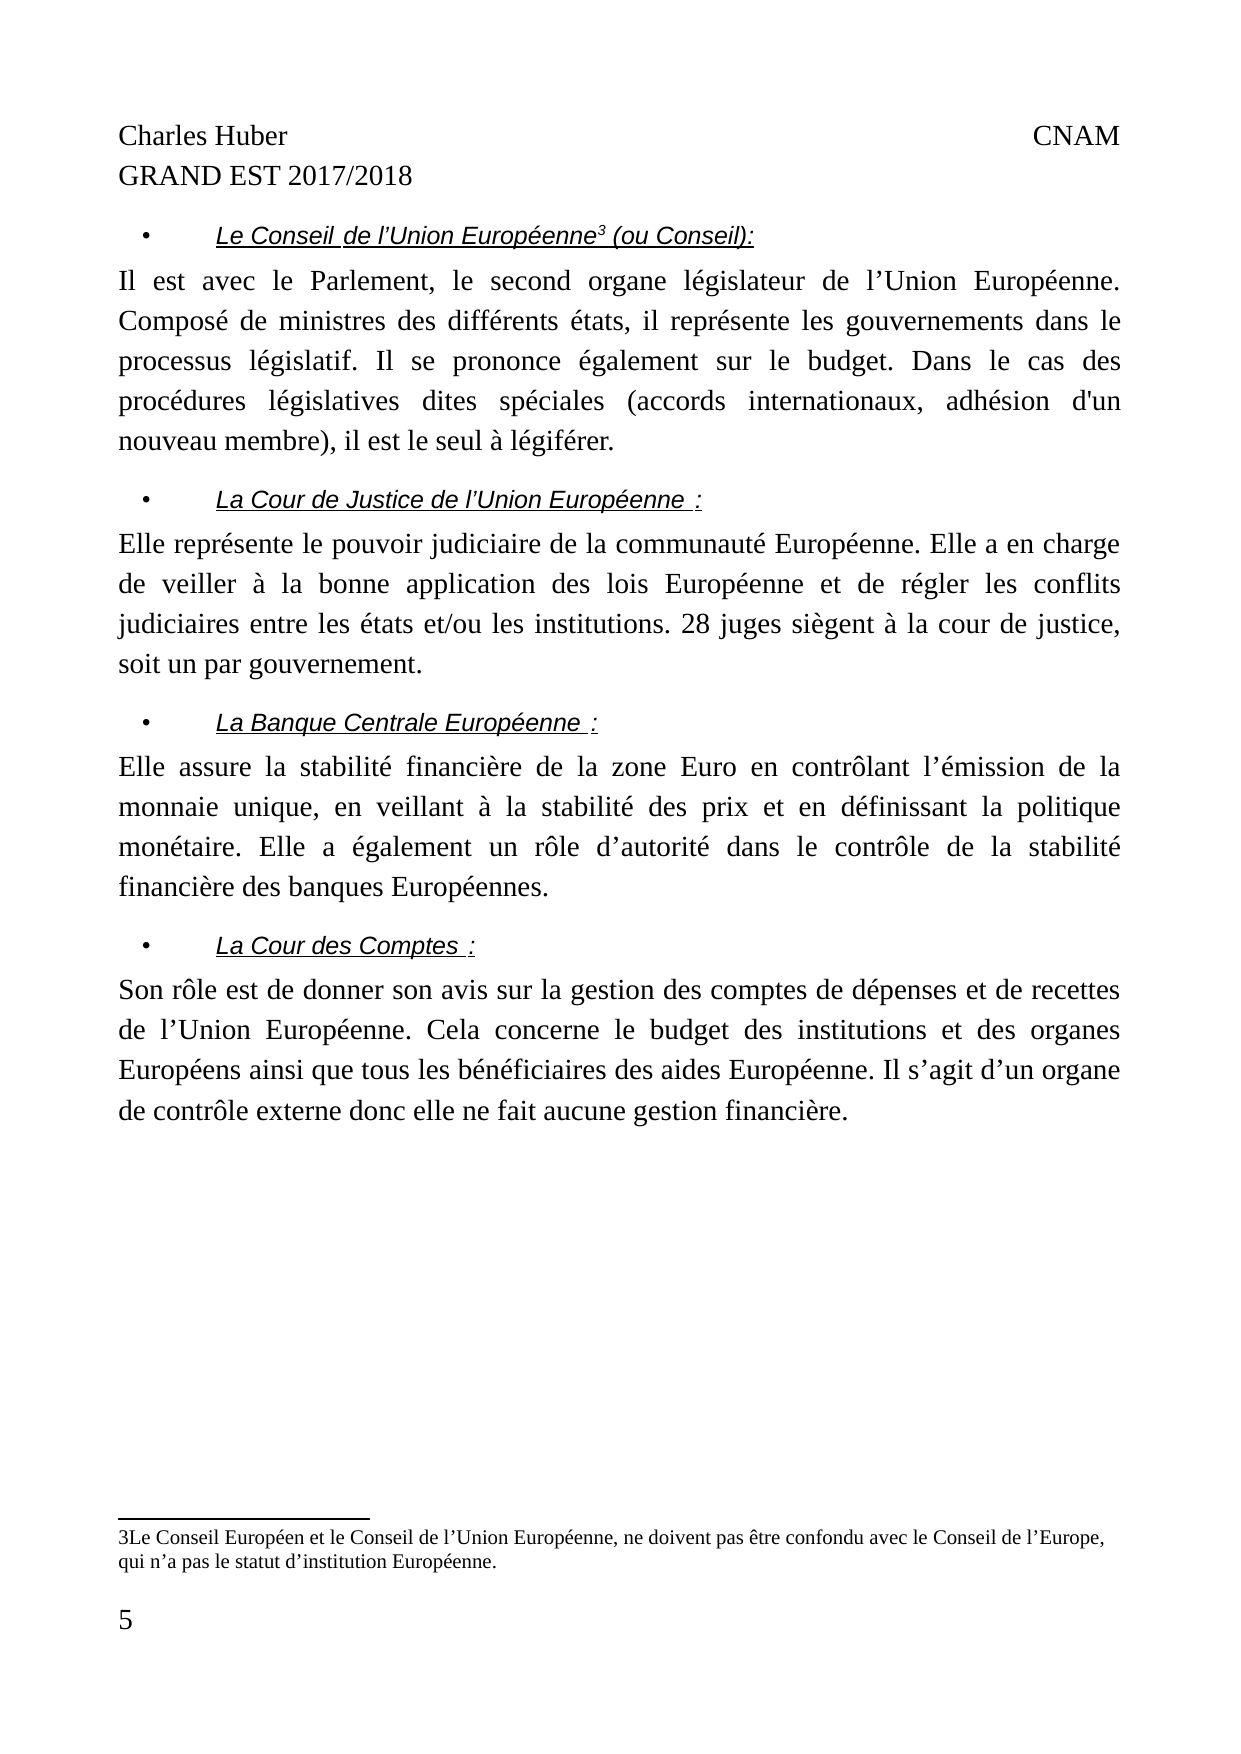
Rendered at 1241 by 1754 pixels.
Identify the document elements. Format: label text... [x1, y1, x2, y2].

subtitle La Banque Centrale Européenne : [142, 708, 1122, 736]
text Son rôle est de donner son avis sur la gestion des comptes de dépenses et de recettes de l’Union Européenne. Cela concerne le budget des institutions et des organes Européens ainsi que tous les bénéficiaires des aides Européenne. Il s’agit d’un organe de contrôle externe donc elle ne fait aucune gestion financière. [118, 972, 1122, 1126]
text Elle représente le pouvoir judiciaire de la communauté Européenne. Elle a en charge de veiller à la bonne application des lois Européenne et de régler les conflits judiciaires entre les états et/ou les institutions. 28 juges siègent à la cour de justice, soit un par gouvernement. [118, 526, 1122, 680]
text Elle assure la stabilité financière de la zone Euro en contrôlant l’émission de la monnaie unique, en veillant à la stabilité des prix et en définissant la politique monétaire. Elle a également un rôle d’autorité dans le contrôle de la stabilité financière des banques Européennes. [118, 749, 1122, 903]
subtitle La Cour des Comptes : [142, 931, 1122, 959]
subtitle Le Conseil de l’Union Européenne (ou Conseil): [142, 221, 1122, 250]
text Il est avec le Parlement, le second organe législateur de l’Union Européenne. Composé de ministres des différents états, il représente les gouvernements dans le processus législatif. Il se prononce également sur le budget. Dans le cas des procédures législatives dites spéciales (accords internationaux, adhésion d'un nouveau membre), il est le seul à légiférer. [118, 263, 1122, 457]
subtitle La Cour de Justice de l’Union Européenne : [142, 484, 1122, 513]
list Le Conseil Européen et le Conseil de l’Union Européenne, ne doivent pas être confondu avec le Conseil de l’Europe, qui n’a pas le statut d’institution Européenne. [118, 1525, 1122, 1573]
